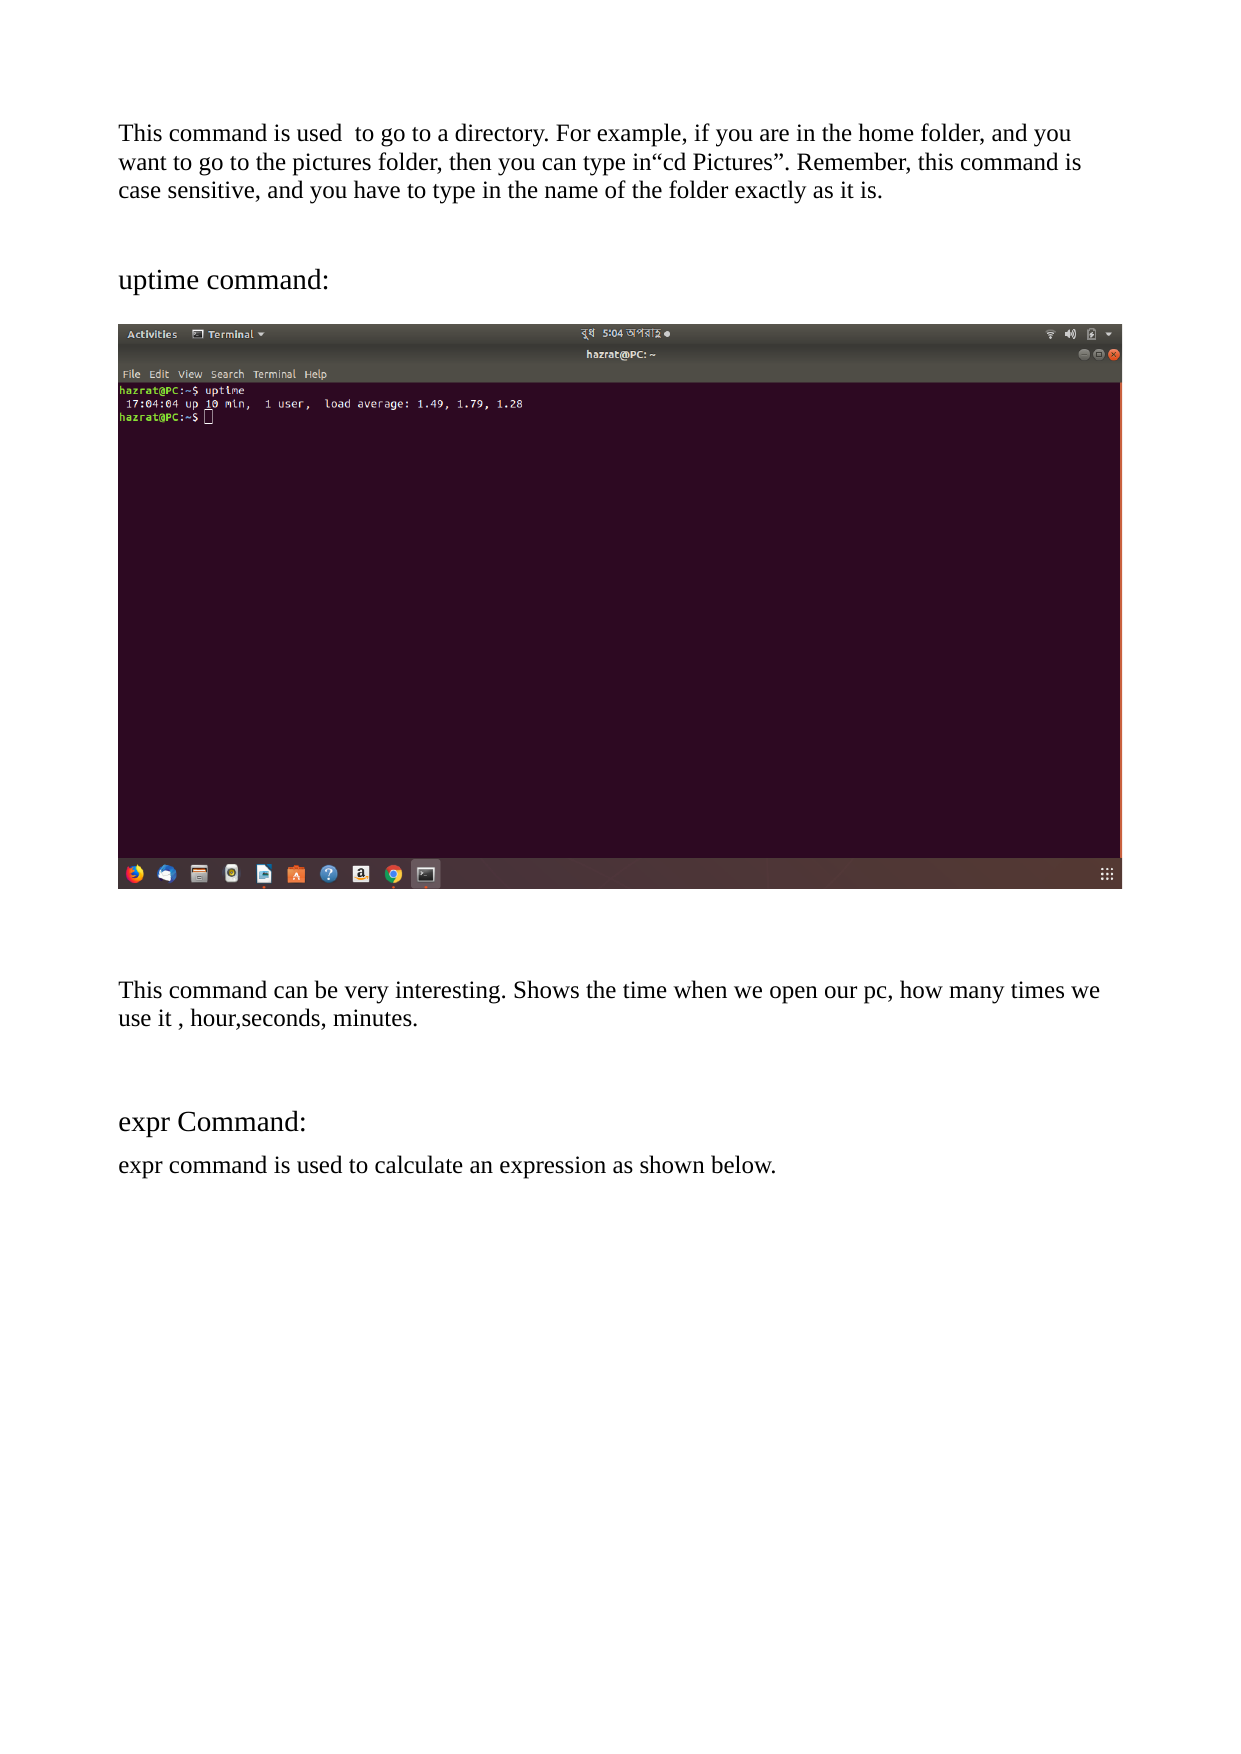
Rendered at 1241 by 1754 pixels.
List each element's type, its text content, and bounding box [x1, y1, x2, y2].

subtitle expr Command: [118, 1104, 1122, 1138]
picture [118, 324, 1123, 889]
text uptime command: [118, 262, 1122, 295]
text This command can be very interesting. Shows the time when we open our pc, how many times we use it , hour,seconds, minutes. [118, 975, 1122, 1032]
text expr command is used to calculate an expression as shown below. [118, 1150, 1122, 1179]
text This command is used to go to a directory. For example, if you are in the home folder, and you want to go to the pictures folder, then you can type in“cd Pictures”. Remember, this command is case sensitive, and you have to type in the name of the folder exactly as it is. [118, 118, 1122, 204]
